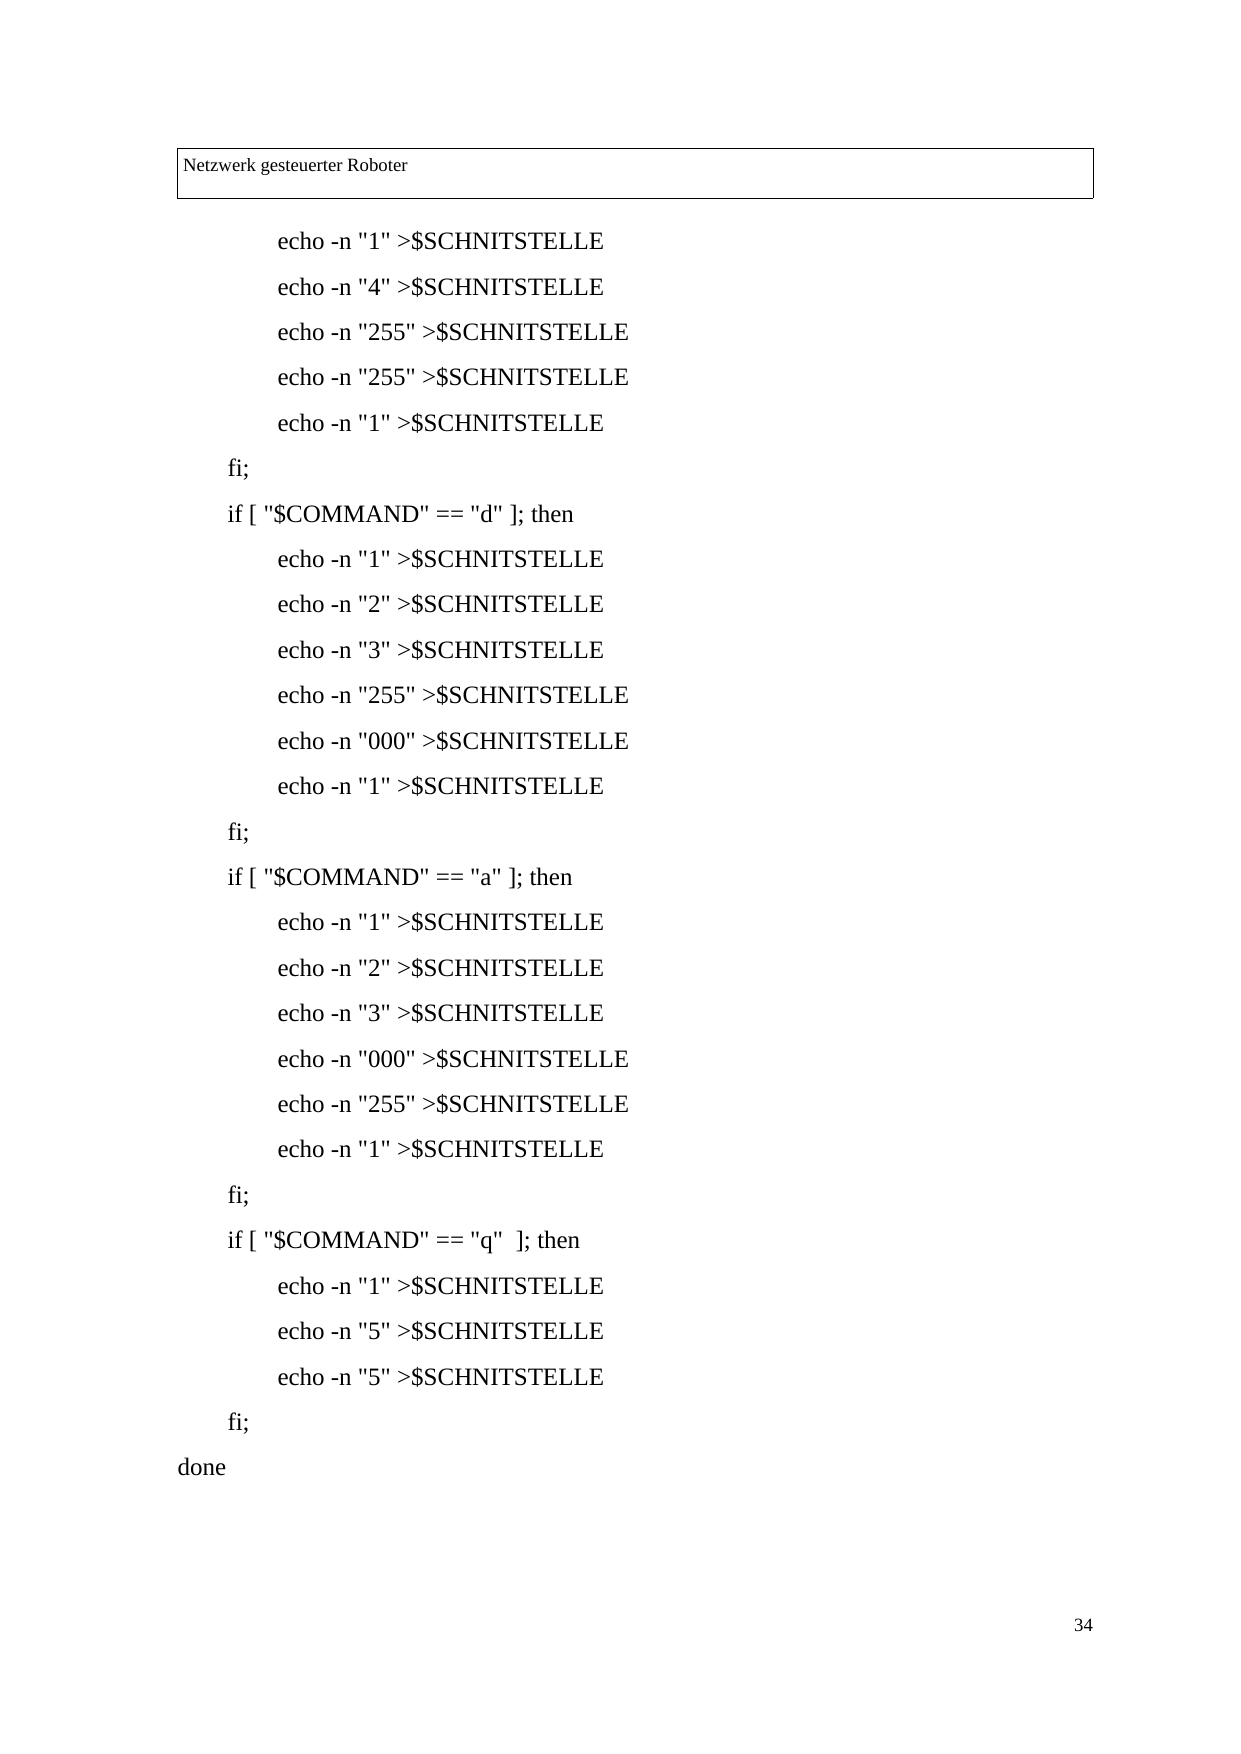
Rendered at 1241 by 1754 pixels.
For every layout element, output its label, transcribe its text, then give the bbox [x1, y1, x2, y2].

text echo -n "1" >$SCHNITSTELLE [177, 408, 1093, 437]
text echo -n "1" >$SCHNITSTELLE [177, 544, 1093, 573]
text echo -n "255" >$SCHNITSTELLE [177, 680, 1093, 709]
text fi; [177, 1407, 1093, 1436]
text echo -n "4" >$SCHNITSTELLE [177, 272, 1093, 300]
text if [ "$COMMAND" == "a" ]; then [177, 862, 1093, 891]
text echo -n "3" >$SCHNITSTELLE [177, 998, 1093, 1027]
text fi; [177, 453, 1093, 482]
text fi; [177, 817, 1093, 845]
text echo -n "000" >$SCHNITSTELLE [177, 726, 1093, 754]
text fi; [177, 1180, 1093, 1209]
text echo -n "5" >$SCHNITSTELLE [177, 1316, 1093, 1345]
text echo -n "255" >$SCHNITSTELLE [177, 317, 1093, 346]
text if [ "$COMMAND" == "d" ]; then [177, 499, 1093, 527]
text done [177, 1452, 1093, 1481]
text echo -n "1" >$SCHNITSTELLE [177, 907, 1093, 936]
text echo -n "1" >$SCHNITSTELLE [177, 226, 1093, 255]
text echo -n "000" >$SCHNITSTELLE [177, 1044, 1093, 1072]
text echo -n "1" >$SCHNITSTELLE [177, 771, 1093, 800]
text echo -n "2" >$SCHNITSTELLE [177, 953, 1093, 982]
text echo -n "255" >$SCHNITSTELLE [177, 1089, 1093, 1118]
text echo -n "5" >$SCHNITSTELLE [177, 1362, 1093, 1390]
text echo -n "1" >$SCHNITSTELLE [177, 1271, 1093, 1299]
text echo -n "2" >$SCHNITSTELLE [177, 589, 1093, 618]
text echo -n "1" >$SCHNITSTELLE [177, 1134, 1093, 1163]
text echo -n "3" >$SCHNITSTELLE [177, 635, 1093, 664]
text echo -n "255" >$SCHNITSTELLE [177, 362, 1093, 391]
text if [ "$COMMAND" == "q" ]; then [177, 1225, 1093, 1254]
